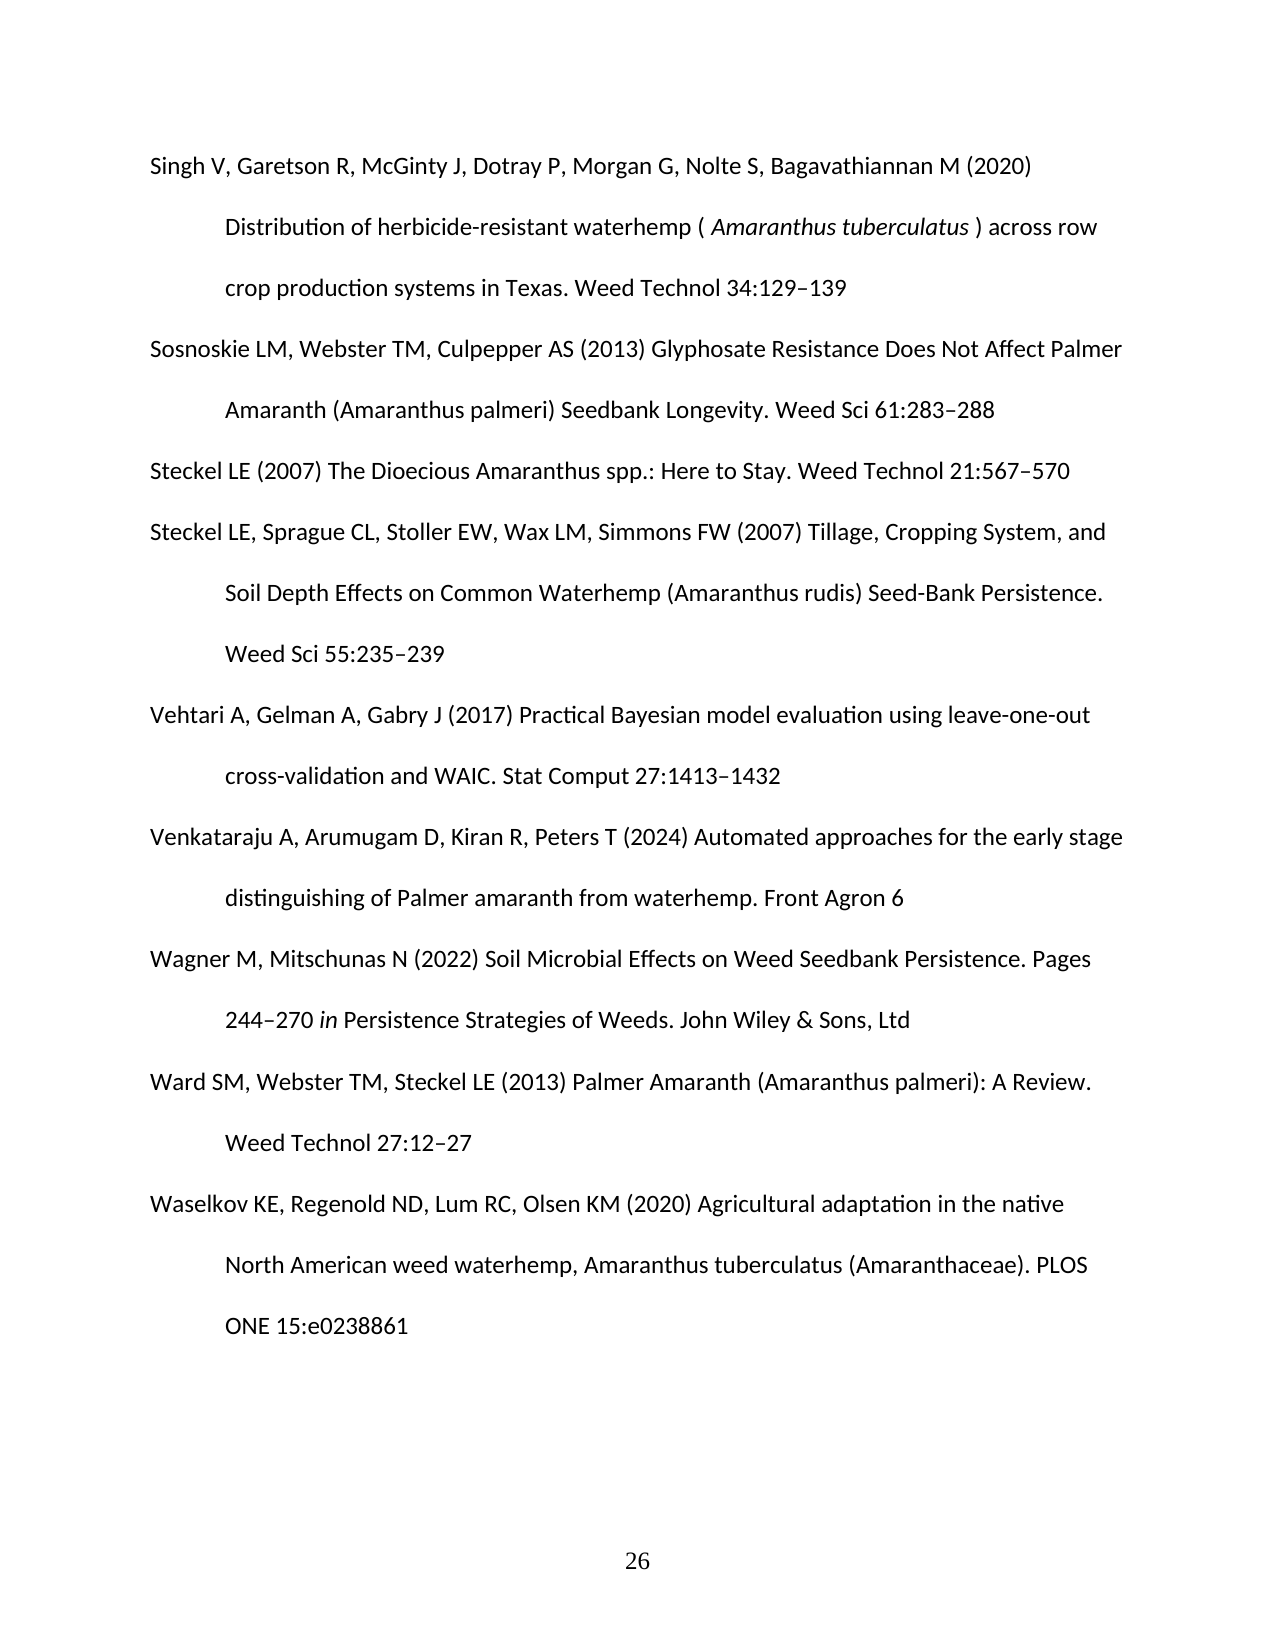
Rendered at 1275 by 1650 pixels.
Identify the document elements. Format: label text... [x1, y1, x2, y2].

text Sosnoskie LM, Webster TM, Culpepper AS (2013) Glyphosate Resistance Does Not Affect Palmer Amaranth (Amaranthus palmeri) Seedbank Longevity. Weed Sci 61:283–288 [150, 333, 1125, 425]
text Singh V, Garetson R, McGinty J, Dotray P, Morgan G, Nolte S, Bagavathiannan M (2020) Distribution of herbicide-resistant waterhemp ( Amaranthus tuberculatus ) across row crop production systems in Texas. Weed Technol 34:129–139 [150, 150, 1125, 303]
text Steckel LE (2007) The Dioecious Amaranthus spp.: Here to Stay. Weed Technol 21:567–570 [150, 455, 1125, 486]
text Wagner M, Mitschunas N (2022) Soil Microbial Effects on Weed Seedbank Persistence. Pages 244–270 in Persistence Strategies of Weeds. John Wiley & Sons, Ltd [150, 943, 1125, 1035]
text Steckel LE, Sprague CL, Stoller EW, Wax LM, Simmons FW (2007) Tillage, Cropping System, and Soil Depth Effects on Common Waterhemp (Amaranthus rudis) Seed-Bank Persistence. Weed Sci 55:235–239 [150, 516, 1125, 669]
text Waselkov KE, Regenold ND, Lum RC, Olsen KM (2020) Agricultural adaptation in the native North American weed waterhemp, Amaranthus tuberculatus (Amaranthaceae). PLOS ONE 15:e0238861 [150, 1188, 1125, 1340]
text Vehtari A, Gelman A, Gabry J (2017) Practical Bayesian model evaluation using leave-one-out cross-validation and WAIC. Stat Comput 27:1413–1432 [150, 699, 1125, 791]
text Venkataraju A, Arumugam D, Kiran R, Peters T (2024) Automated approaches for the early stage distinguishing of Palmer amaranth from waterhemp. Front Agron 6 [150, 821, 1125, 913]
text Ward SM, Webster TM, Steckel LE (2013) Palmer Amaranth (Amaranthus palmeri): A Review. Weed Technol 27:12–27 [150, 1066, 1125, 1157]
